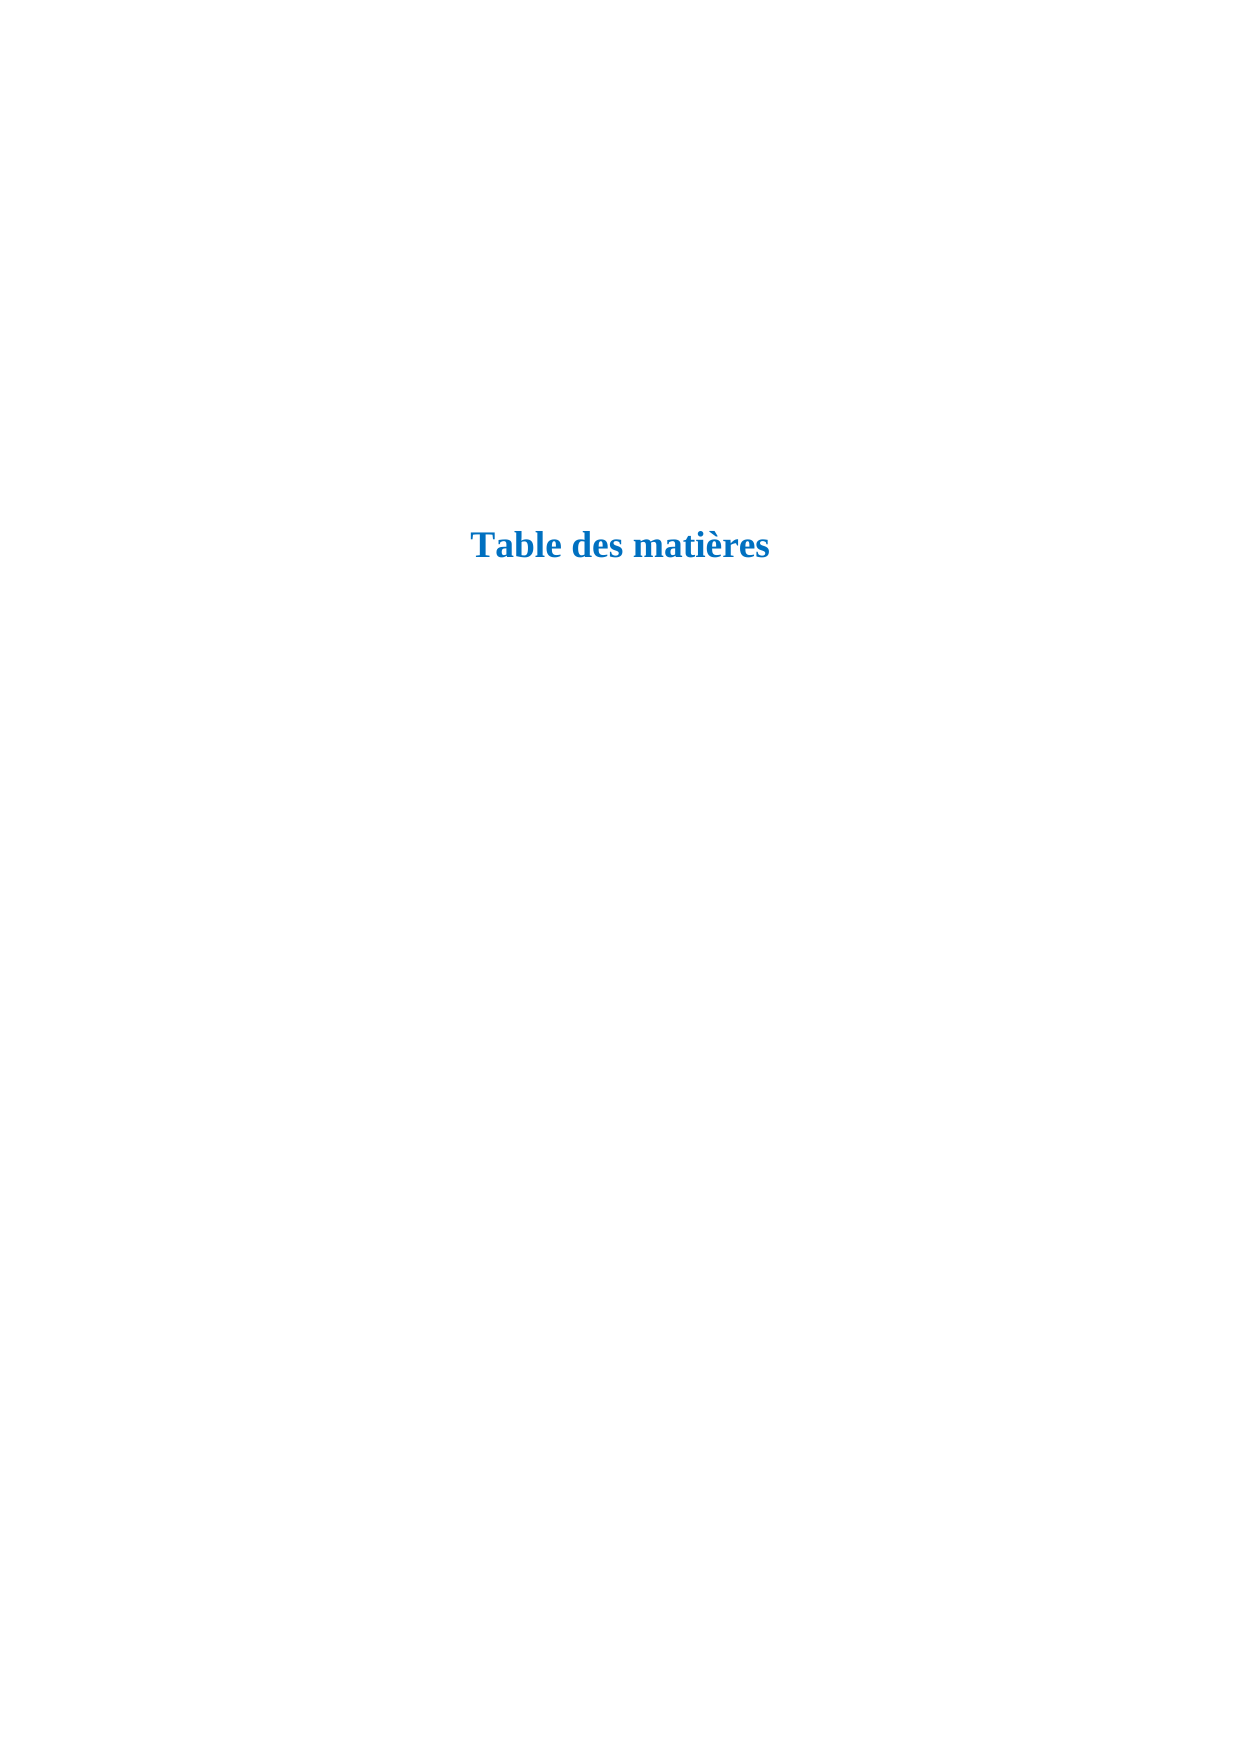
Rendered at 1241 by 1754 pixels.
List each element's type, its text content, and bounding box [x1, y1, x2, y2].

text Table des matières [148, 522, 1093, 565]
